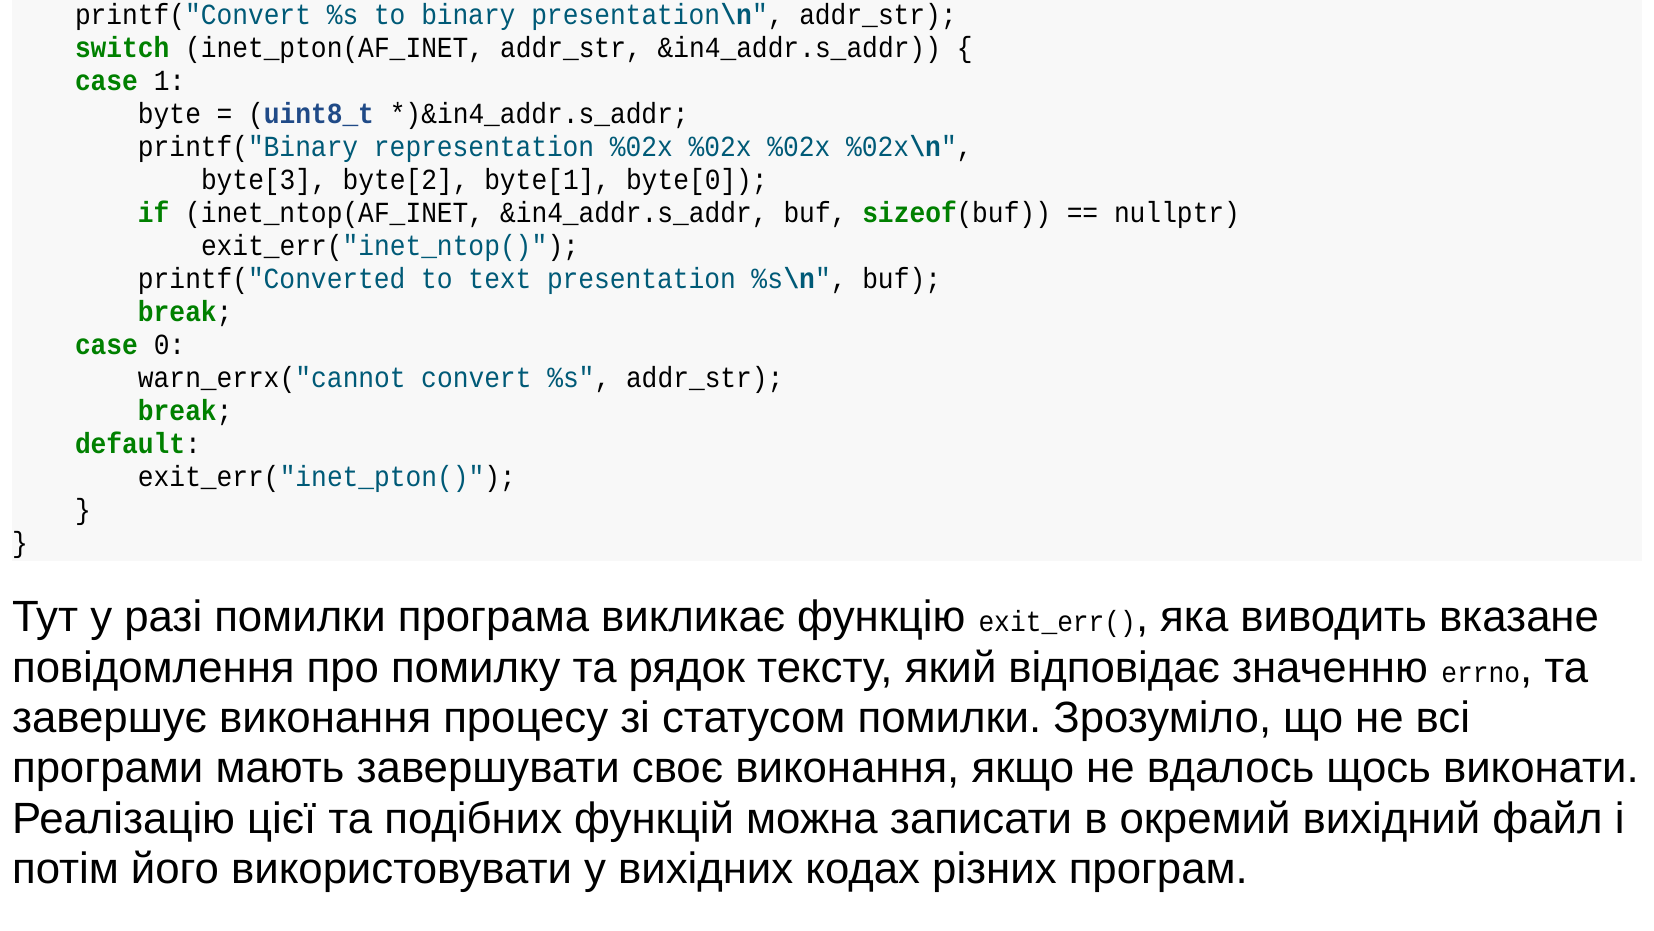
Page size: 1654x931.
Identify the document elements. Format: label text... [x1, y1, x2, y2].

text printf("Convert %s to binary presentation\n", addr_str); [12, 0, 1642, 33]
text exit_err("inet_ntop()"); [12, 231, 1642, 264]
text } [12, 495, 1642, 528]
text } [12, 528, 1642, 561]
text break; [12, 297, 1642, 330]
text case 1: [12, 66, 1642, 99]
text byte = (uint8_t *)&in4_addr.s_addr; [12, 99, 1642, 132]
text printf("Converted to text presentation %s\n", buf); [12, 264, 1642, 297]
text warn_errx("cannot convert %s", addr_str); [12, 363, 1642, 396]
text exit_err("inet_pton()"); [12, 462, 1642, 495]
text byte[3], byte[2], byte[1], byte[0]); [12, 165, 1642, 198]
text case 0: [12, 330, 1642, 363]
text printf("Binary representation %02x %02x %02x %02x\n", [12, 132, 1642, 165]
text if (inet_ntop(AF_INET, &in4_addr.s_addr, buf, sizeof(buf)) == nullptr) [12, 198, 1642, 231]
text Тут у разі помилки програма викликає функцію exit_err(), яка виводить вказане повідомлення про помилку та рядок тексту, який відповідає значенню errno, та завершує виконання процесу зі статусом помилки. Зрозуміло, що не всі програми мають завершувати своє виконання, якщо не вдалось щось виконати. Реалізацію цієї та подібних функцій можна записати в окремий вихідний файл і потім його використовувати у вихідних кодах різних програм. [12, 591, 1642, 893]
text break; [12, 396, 1642, 429]
text switch (inet_pton(AF_INET, addr_str, &in4_addr.s_addr)) { [12, 33, 1642, 66]
text default: [12, 429, 1642, 462]
